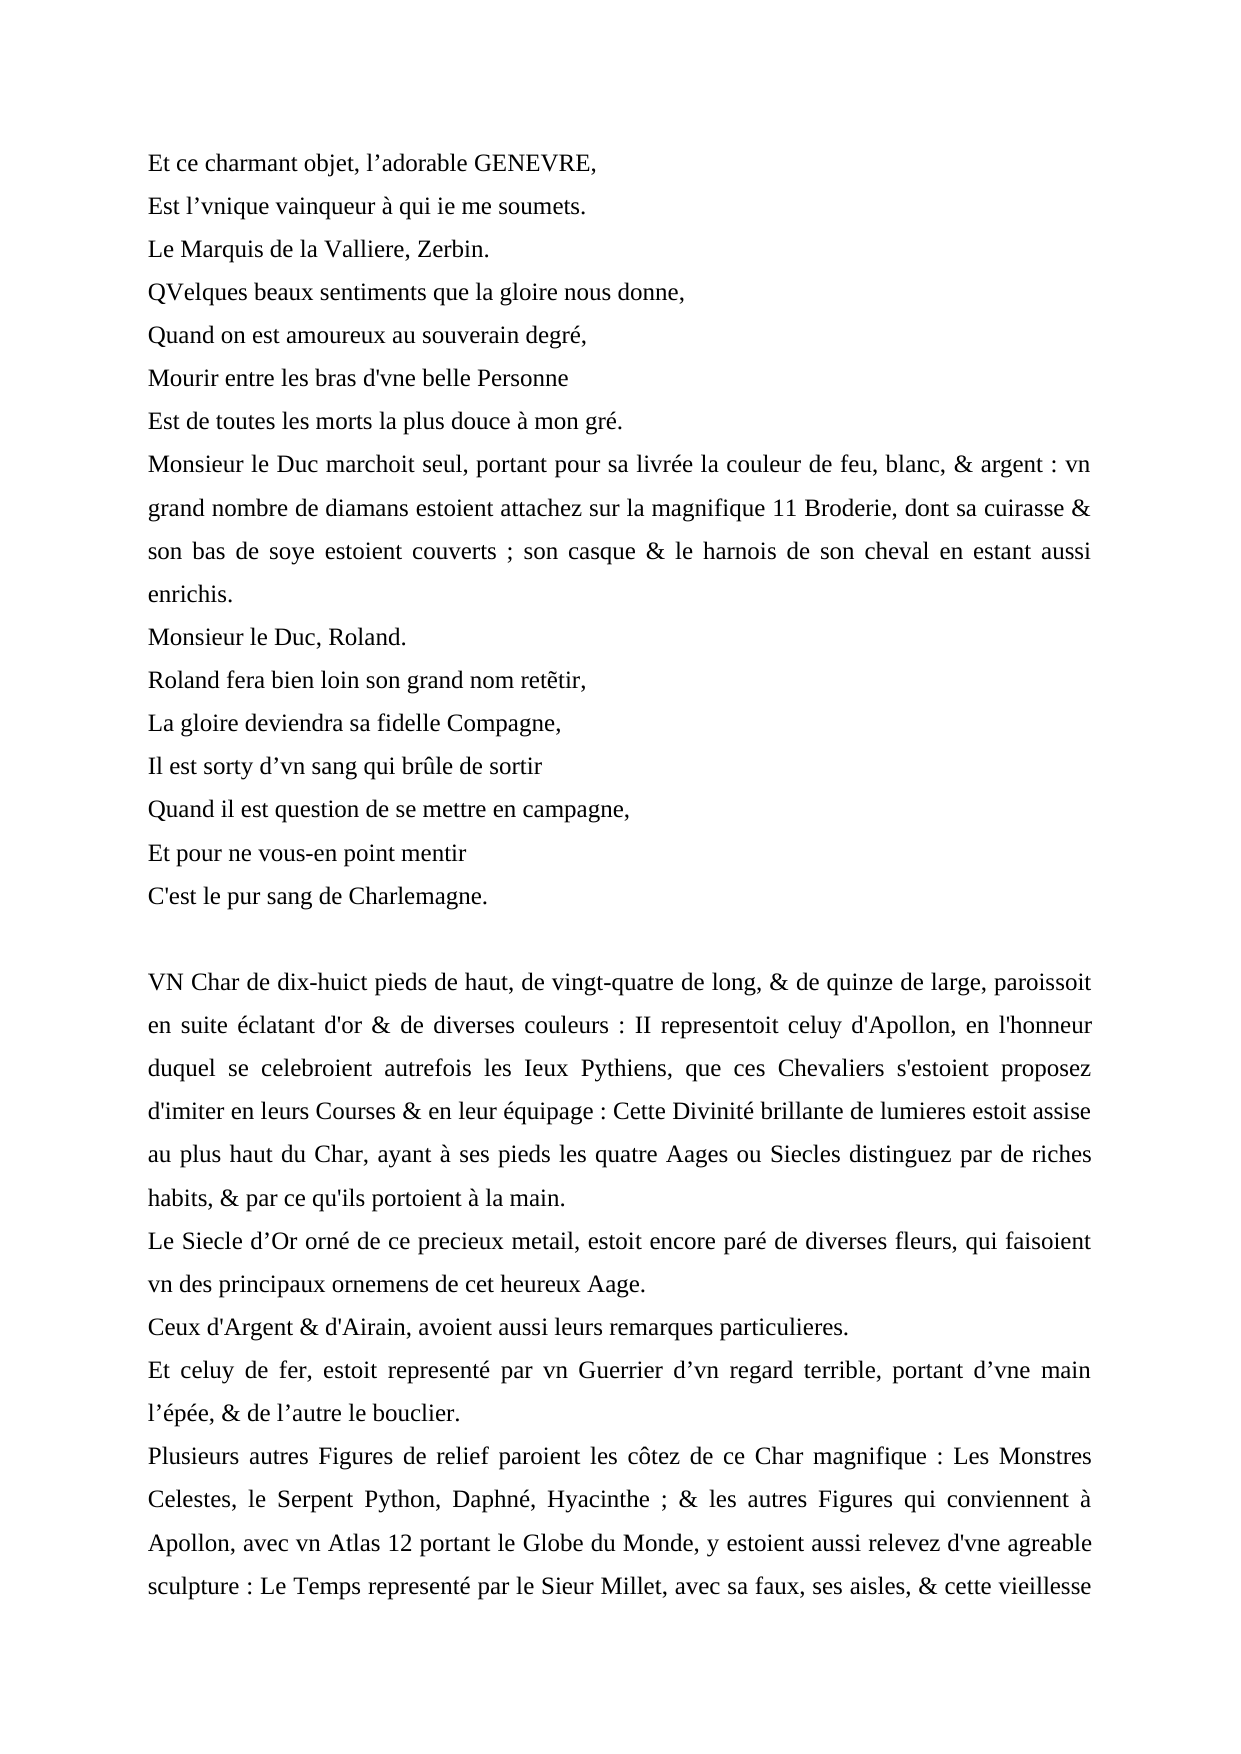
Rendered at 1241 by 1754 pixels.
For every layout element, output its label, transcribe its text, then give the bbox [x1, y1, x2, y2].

text Le Siecle d’Or orné de ce precieux metail, estoit encore paré de diverses fleurs, qui faisoient vn des principaux ornemens de cet heureux Aage. [148, 1226, 1093, 1298]
text Il est sorty d’vn sang qui brûle de sortir [148, 751, 1093, 780]
text Ceux d'Argent & d'Airain, avoient aussi leurs remarques particulieres. [148, 1312, 1093, 1341]
text La gloire deviendra sa fidelle Compagne, [148, 708, 1093, 737]
text C'est le pur sang de Charlemagne. [148, 881, 1093, 909]
text VN Char de dix-huict pieds de haut, de vingt-quatre de long, & de quinze de large, paroissoit en suite éclatant d'or & de diverses couleurs : II representoit celuy d'Apollon, en l'honneur duquel se celebroient autrefois les Ieux Pythiens, que ces Chevaliers s'estoient proposez d'imiter en leurs Courses & en leur équipage : Cette Divinité brillante de lumieres estoit assise au plus haut du Char, ayant à ses pieds les quatre Aages ou Siecles distinguez par de riches habits, & par ce qu'ils portoient à la main. [148, 967, 1093, 1211]
text Et pour ne vous-en point mentir [148, 838, 1093, 866]
text Le Marquis de la Valliere, Zerbin. [148, 234, 1093, 263]
text Est de toutes les morts la plus douce à mon gré. [148, 406, 1093, 435]
text Plusieurs autres Figures de relief paroient les côtez de ce Char magnifique : Les Monstres Celestes, le Serpent Python, Daphné, Hyacinthe ; & les autres Figures qui conviennent à Apollon, avec vn Atlas 12 portant le Globe du Monde, y estoient aussi relevez d'vne agreable sculpture : Le Temps representé par le Sieur Millet, avec sa faux, ses aisles, & cette vieillesse [148, 1441, 1093, 1599]
text Et ce charmant objet, l’adorable GENEVRE, [148, 148, 1093, 176]
text Mourir entre les bras d'vne belle Personne [148, 363, 1093, 392]
text QVelques beaux sentiments que la gloire nous donne, [148, 277, 1093, 306]
text Monsieur le Duc marchoit seul, portant pour sa livrée la couleur de feu, blanc, & argent : vn grand nombre de diamans estoient attachez sur la magnifique 11 Broderie, dont sa cuirasse & son bas de soye estoient couverts ; son casque & le harnois de son cheval en estant aussi enrichis. [148, 449, 1093, 608]
text Quand on est amoureux au souverain degré, [148, 320, 1093, 349]
text Est l’vnique vainqueur à qui ie me soumets. [148, 191, 1093, 219]
text Monsieur le Duc, Roland. [148, 622, 1093, 651]
text Quand il est question de se mettre en campagne, [148, 794, 1093, 823]
text Et celuy de fer, estoit representé par vn Guerrier d’vn regard terrible, portant d’vne main l’épée, & de l’autre le bouclier. [148, 1355, 1093, 1427]
text Roland fera bien loin son grand nom retẽtir, [148, 665, 1093, 694]
